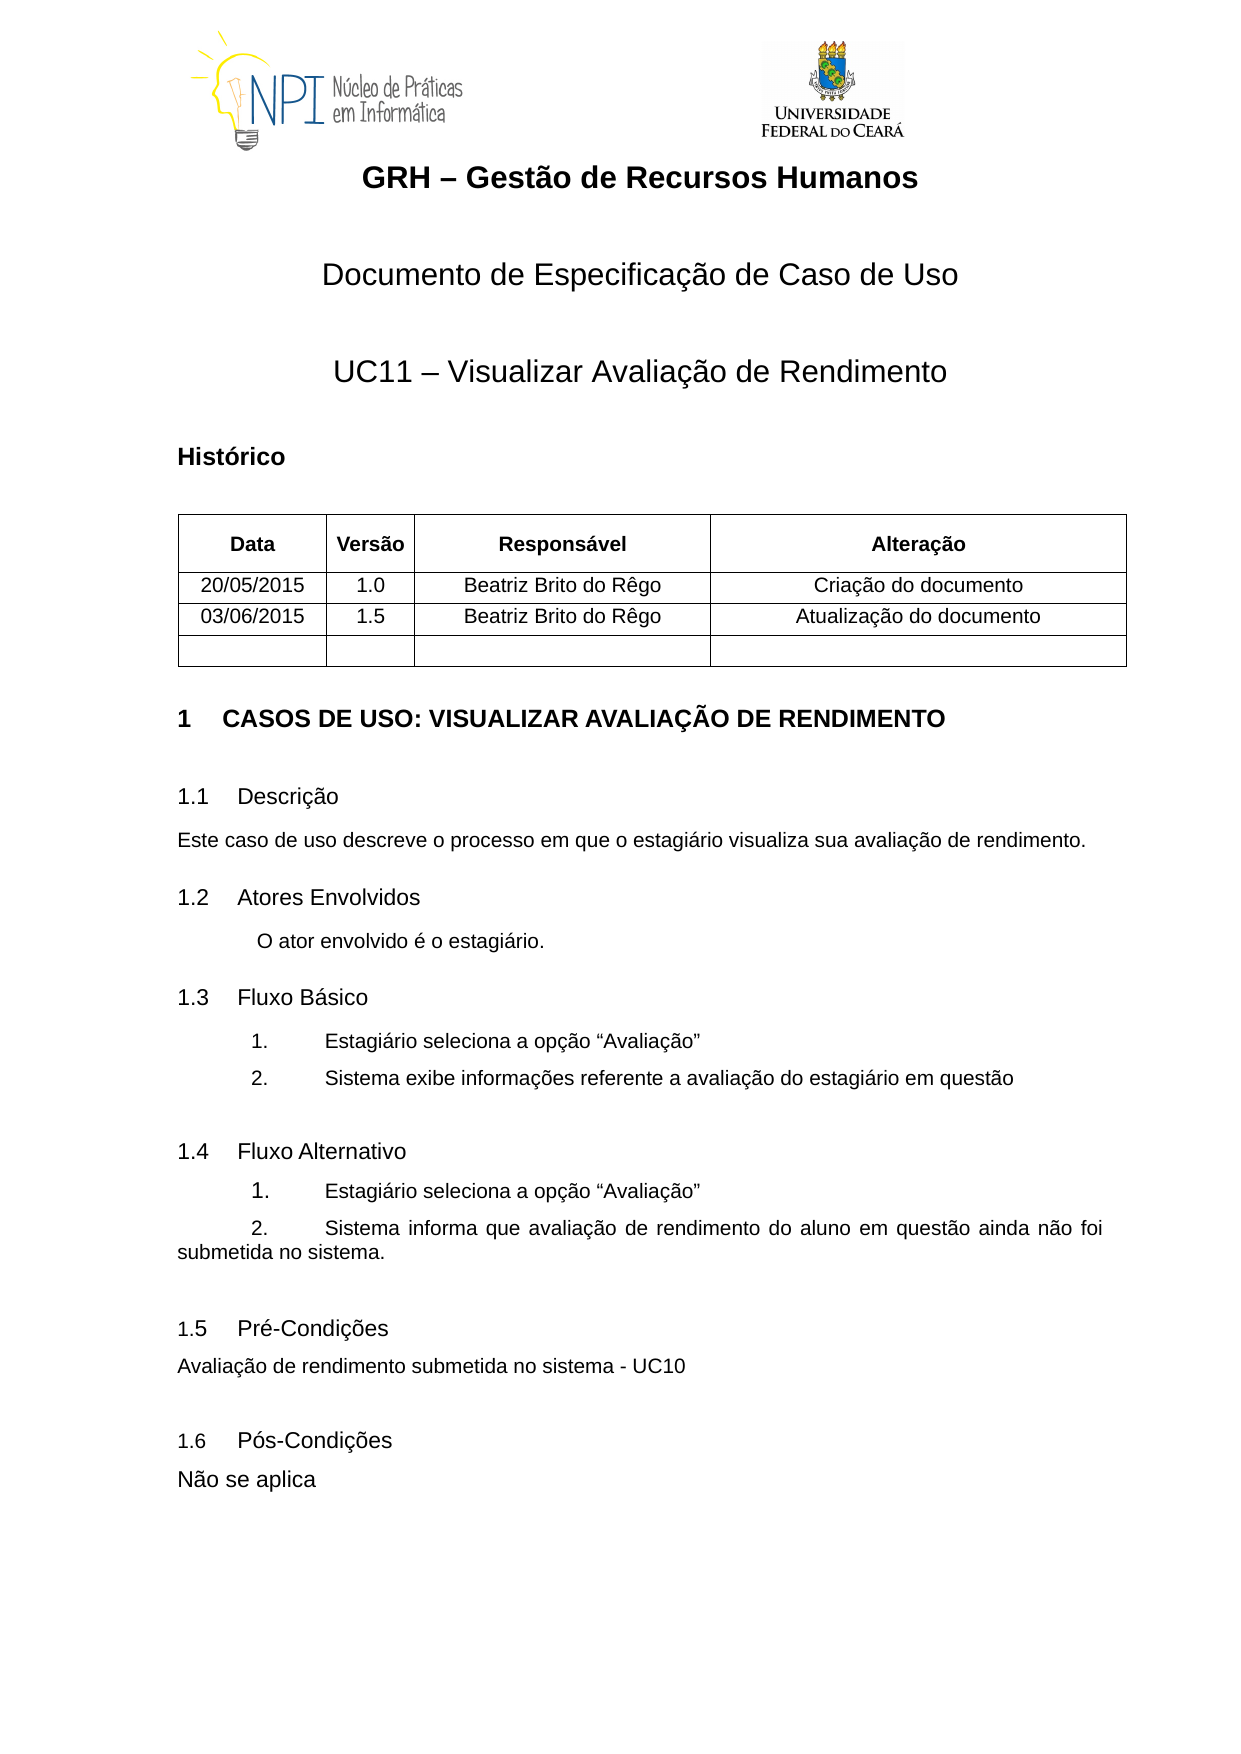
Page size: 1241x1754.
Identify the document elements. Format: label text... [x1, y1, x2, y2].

table_cell [711, 636, 1126, 666]
text Não se aplica [177, 1466, 1104, 1492]
table_cell Beatriz Brito do Rêgo [415, 604, 710, 634]
text GRH – Gestão de Recursos Humanos [177, 125, 1104, 195]
table_cell Atualização do documento [711, 604, 1126, 634]
text Documento de Especificação de Caso de Uso [177, 256, 1104, 292]
table_cell [415, 636, 710, 666]
text O ator envolvido é o estagiário. [177, 928, 1104, 952]
table_cell 03/06/2015 [179, 604, 326, 634]
picture [761, 41, 905, 139]
subtitle Atores Envolvidos [177, 883, 1104, 910]
table_cell [327, 636, 414, 666]
table_cell 1.5 [327, 604, 414, 634]
text 1. Estagiário seleciona a opção “Avaliação” [177, 1029, 1104, 1053]
text 2. Sistema informa que avaliação de rendimento do aluno em questão ainda não foi submetida no sistema. [177, 1216, 1104, 1264]
subtitle Descrição [177, 783, 1104, 809]
table_header Alteração [711, 515, 1126, 572]
table_cell Beatriz Brito do Rêgo [415, 573, 710, 603]
subtitle CASOS DE USO: VISUALIZAR AVALIAÇÃO DE RENDIMENTO [177, 704, 1104, 733]
text 2. Sistema exibe informações referente a avaliação do estagiário em questão [177, 1065, 1104, 1089]
subtitle Fluxo Básico [177, 984, 1104, 1010]
picture [181, 22, 472, 159]
table_cell 20/05/2015 [179, 573, 326, 603]
list 1.5 Pré-Condições [177, 1315, 1104, 1342]
text Histórico [177, 442, 1104, 471]
text UC11 – Visualizar Avaliação de Rendimento [177, 353, 1104, 388]
table_cell 1.0 [327, 573, 414, 603]
text 1. Estagiário seleciona a opção “Avaliação” [177, 1177, 1104, 1203]
table_header Versão [327, 515, 414, 572]
table_header Responsável [415, 515, 710, 572]
table_header Data [179, 515, 326, 572]
table_cell [179, 636, 326, 666]
text 1.4 Fluxo Alternativo [177, 1138, 1104, 1164]
list 1.6 Pós-Condições [177, 1427, 1104, 1453]
text Avaliação de rendimento submetida no sistema - UC10 [177, 1354, 1104, 1378]
text Este caso de uso descreve o processo em que o estagiário visualiza sua avaliação de rendimento. [177, 828, 1103, 852]
table_cell Criação do documento [711, 573, 1126, 603]
